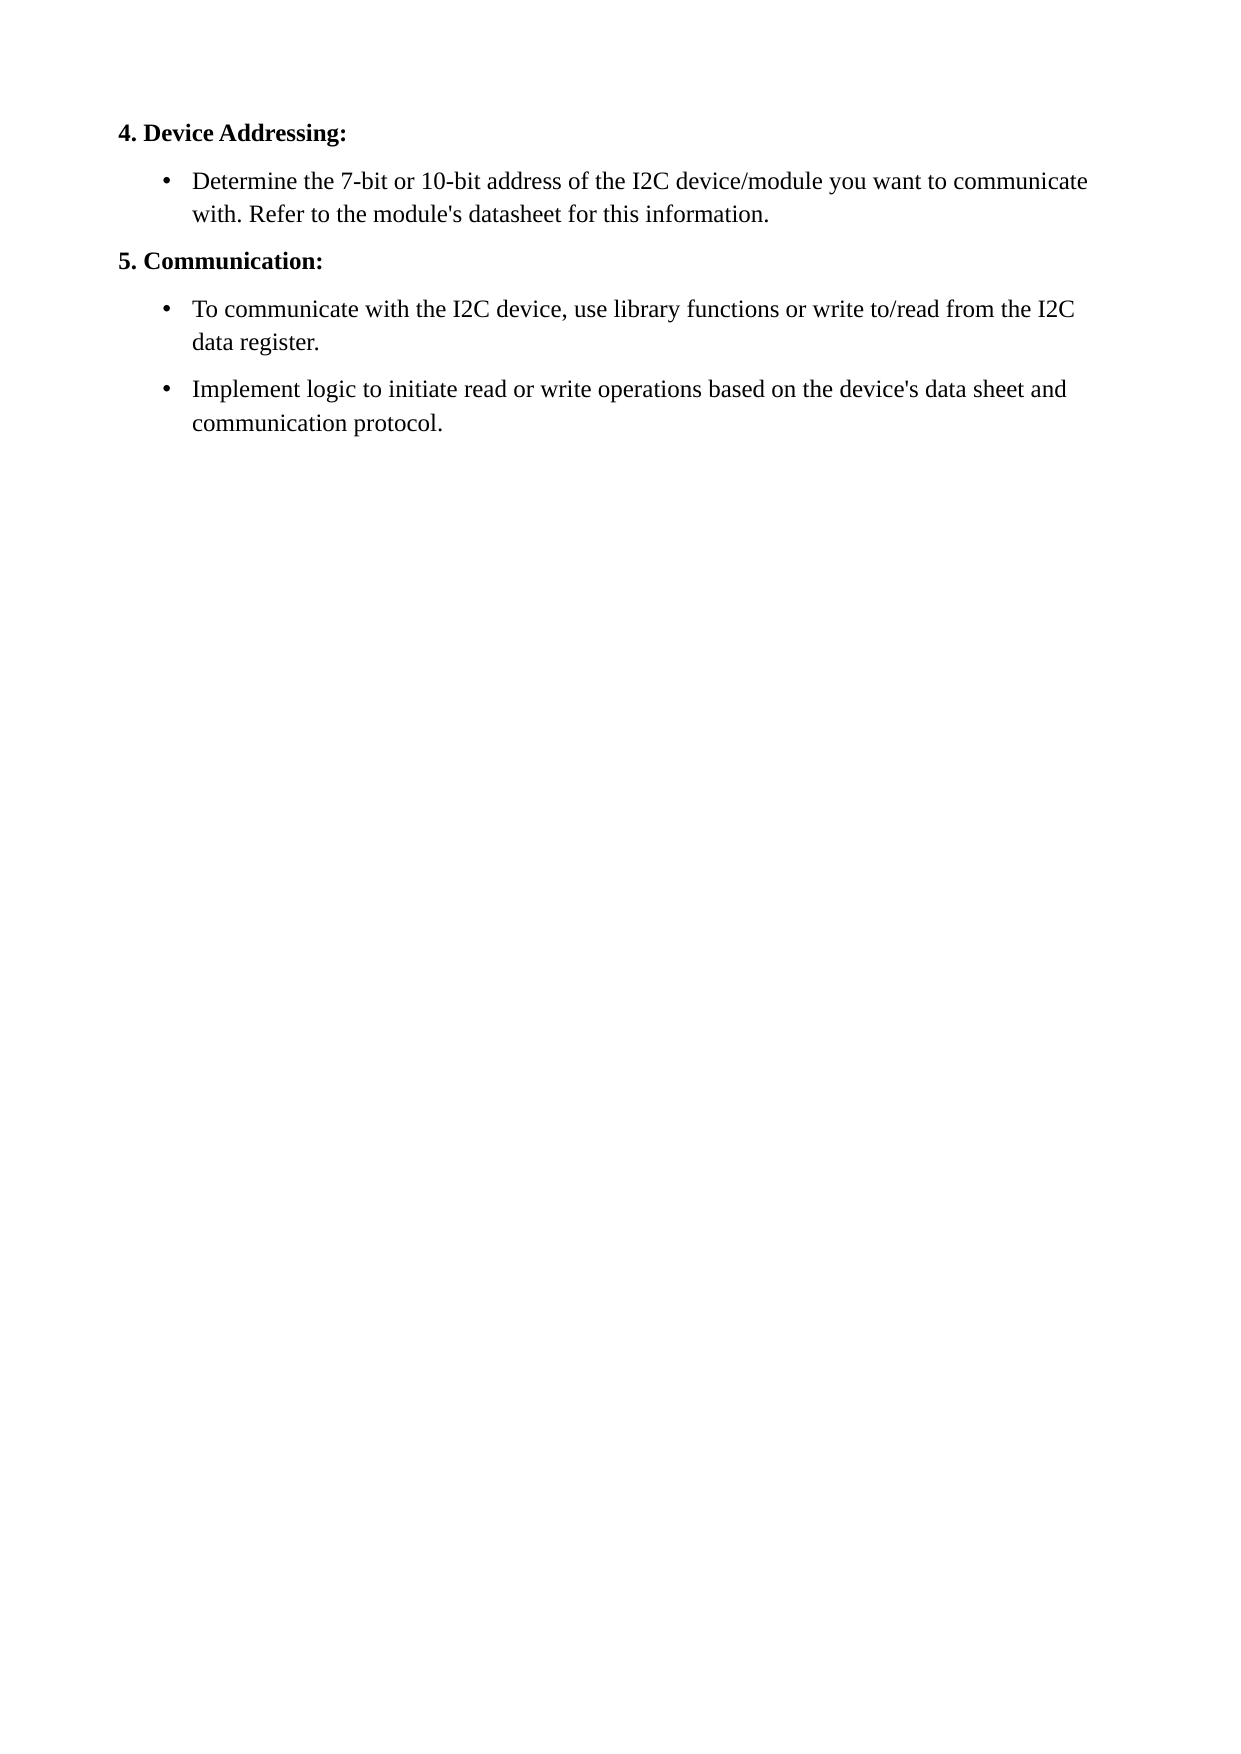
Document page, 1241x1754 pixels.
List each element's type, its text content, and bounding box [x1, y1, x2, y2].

list To communicate with the I2C device, use library functions or write to/read from the I2C data register. [162, 294, 1122, 356]
list Determine the 7-bit or 10-bit address of the I2C device/module you want to communicate with. Refer to the module's datasheet for this information. [162, 166, 1122, 227]
text 5. Communication: [118, 246, 1122, 275]
text 4. Device Addressing: [118, 118, 1122, 147]
list Implement logic to initiate read or write operations based on the device's data sheet and communication protocol. [162, 374, 1122, 436]
